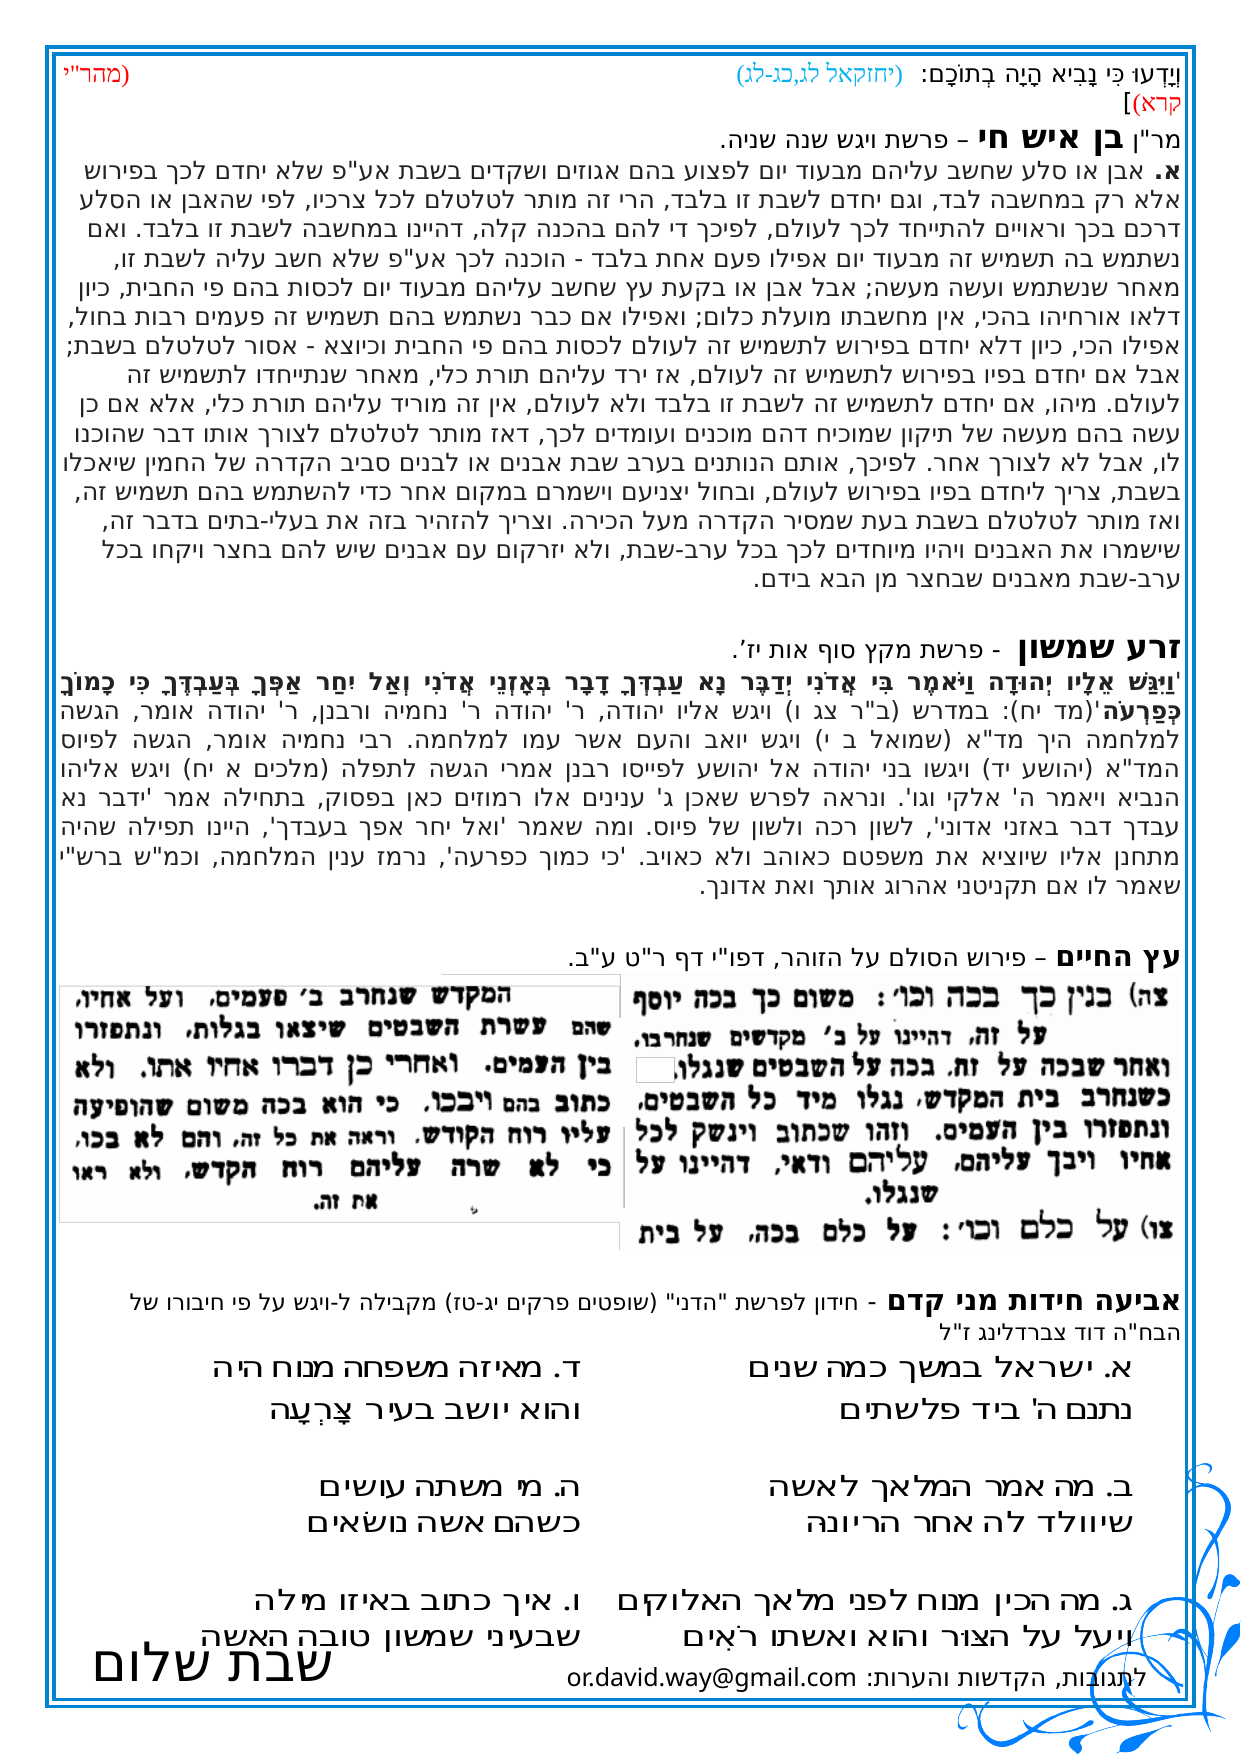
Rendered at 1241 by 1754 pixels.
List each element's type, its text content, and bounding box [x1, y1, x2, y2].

list וְיָדְעוּ כִּי נָבִיא הָיָה בְתוֹכָם: (יחזקאל לג,כג-לג) (מהר"י קרא)] [59, 59, 1182, 117]
list לתגובות, הקדשות והערות: or.david.way@gmail.com [59, 1347, 1185, 1694]
picture [957, 1463, 1241, 1754]
picture [58, 973, 1182, 1250]
text זרע שמשון - פרשת מקץ סוף אות יז’. [59, 628, 1182, 667]
picture [957, 1463, 1185, 1698]
text 'וַיִּגַּשׁ אֵלָיו יְהוּדָה וַיֹּאמֶר בִּי אֲדֹנִי יְדַבֶּר נָא עַבְדְּךָ דָבָר בְּאָזְנֵי אֲדֹנִי וְאַל יִחַר אַפְּךָ בְּעַבְדֶּךָ כִּי כָמוֹךָ כְּפַרְעֹה'(מד יח): במדרש (ב"ר צג ו) ויגש אליו יהודה, ר' יהודה ר' נחמיה ורבנן, ר' יהודה אומר, הגשה למלחמה היך מד"א (שמואל ב י) ויגש יואב והעם אשר עמו למלחמה. רבי נחמיה אומר, הגשה לפיוס המד"א (יהושע יד) ויגשו בני יהודה אל יהושע לפייסו רבנן אמרי הגשה לתפלה (מלכים א יח) ויגש אליהו הנביא ויאמר ה' אלקי וגו'. ונראה לפרש שאכן ג' ענינים אלו רמוזים כאן בפסוק, בתחילה אמר 'ידבר נא עבדך דבר באזני אדוני', לשון רכה ולשון של פיוס. ומה שאמר 'ואל יחר אפך בעבדך', היינו תפילה שהיה מתחנן אליו שיוציא את משפטם כאוהב ולא כאויב. 'כי כמוך כפרעה', נרמז ענין המלחמה, וכמ"ש ברש"י שאמר לו אם תקניטני אהרוג אותך ואת אדונך. [59, 667, 1182, 900]
text אביעה חידות מני קדם - חידון לפרשת "הדני" (שופטים פרקים יג-טז) מקבילה ל-ויגש על פי חיבורו של הבח"ה דוד צברדלינג ז"ל [59, 1283, 1182, 1347]
text מר"ן בן איש חי – פרשת ויגש שנה שניה. [59, 117, 1182, 156]
picture [957, 1463, 1192, 1705]
text עץ החיים – פירוש הסולם על הזוהר, דפו"י דף ר"ט ע"ב. [59, 940, 1182, 973]
text א. אבן או סלע שחשב עליהם מבעוד יום לפצוע בהם אגוזים ושקדים בשבת אע"פ שלא יחדם לכך בפירוש אלא רק במחשבה לבד, וגם יחדם לשבת זו בלבד, הרי זה מותר לטלטלם לכל צרכיו, לפי שהאבן או הסלע דרכם בכך וראויים להתייחד לכך לעולם, לפיכך די להם בהכנה קלה, דהיינו במחשבה לשבת זו בלבד. ואם נשתמש בה תשמיש זה מבעוד יום אפילו פעם אחת בלבד - הוכנה לכך אע"פ שלא חשב עליה לשבת זו, מאחר שנשתמש ועשה מעשה; אבל אבן או בקעת עץ שחשב עליהם מבעוד יום לכסות בהם פי החבית, כיון דלאו אורחיהו בהכי, אין מחשבתו מועלת כלום; ואפילו אם כבר נשתמש בהם תשמיש זה פעמים רבות בחול, אפילו הכי, כיון דלא יחדם בפירוש לתשמיש זה לעולם לכסות בהם פי החבית וכיוצא - אסור לטלטלם בשבת; אבל אם יחדם בפיו בפירוש לתשמיש זה לעולם, אז ירד עליהם תורת כלי, מאחר שנתייחדו לתשמיש זה לעולם. מיהו, אם יחדם לתשמיש זה לשבת זו בלבד ולא לעולם, אין זה מוריד עליהם תורת כלי, אלא אם כן עשה בהם מעשה של תיקון שמוכיח דהם מוכנים ועומדים לכך, דאז מותר לטלטלם לצורך אותו דבר שהוכנו לו, אבל לא לצורך אחר. לפיכך, אותם הנותנים בערב שבת אבנים או לבנים סביב הקדרה של החמין שיאכלו בשבת, צריך ליחדם בפיו בפירוש לעולם, ובחול יצניעם וישמרם במקום אחר כדי להשתמש בהם תשמיש זה, ואז מותר לטלטלם בשבת בעת שמסיר הקדרה מעל הכירה. וצריך להזהיר בזה את בעלי-בתים בדבר זה, שישמרו את האבנים ויהיו מיוחדים לכך בכל ערב-שבת, ולא יזרקום עם אבנים שיש להם בחצר ויקחו בכל ערב-שבת מאבנים שבחצר מן הבא בידם. [59, 156, 1182, 594]
